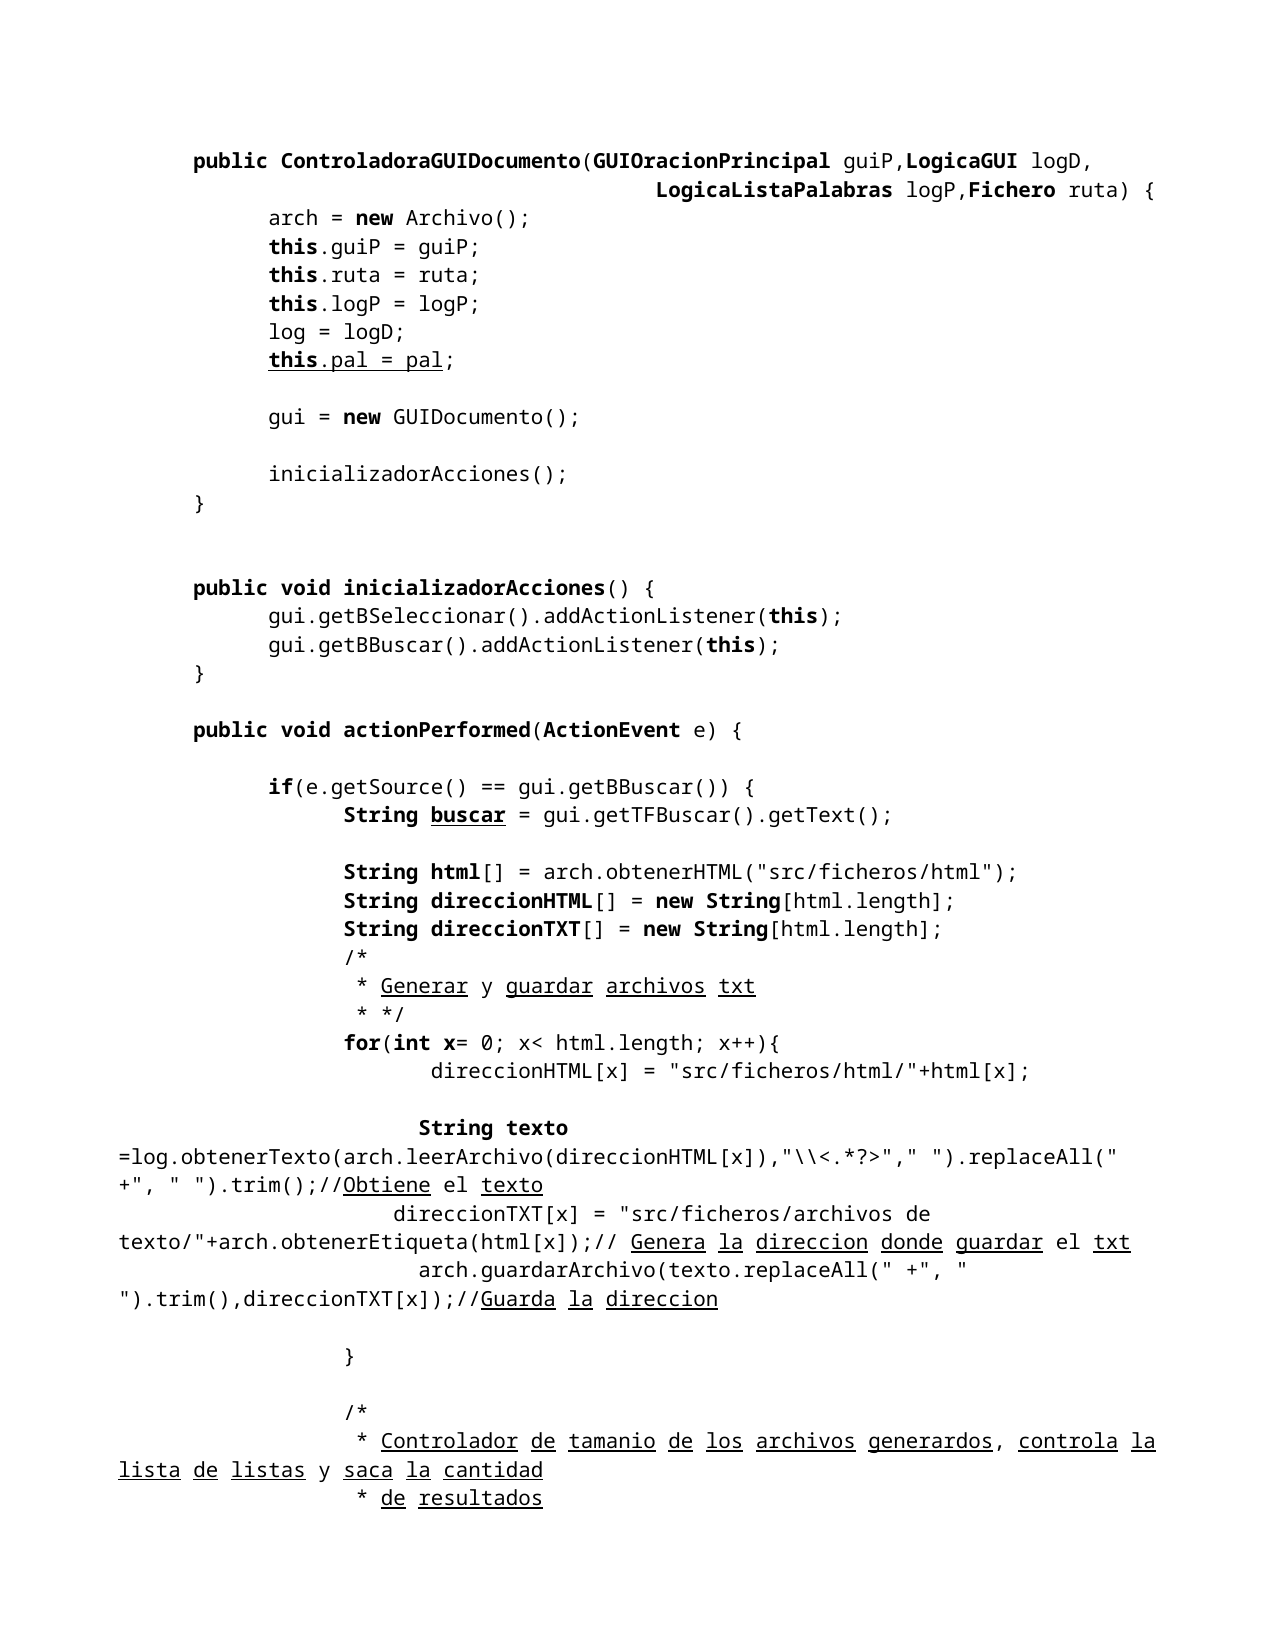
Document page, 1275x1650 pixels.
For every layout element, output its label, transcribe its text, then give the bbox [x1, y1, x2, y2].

text arch = new Archivo(); [118, 203, 1157, 232]
text * Generar y guardar archivos txt [118, 971, 1157, 1000]
text String html[] = arch.obtenerHTML("src/ficheros/html"); [118, 857, 1157, 886]
text String texto =log.obtenerTexto(arch.leerArchivo(direccionHTML[x]),"\\<.*?>"," ").replaceAll(" +", " ").trim();//Obtiene el texto [118, 1113, 1157, 1199]
text String direccionTXT[] = new String[html.length]; [118, 914, 1157, 943]
text arch.guardarArchivo(texto.replaceAll(" +", " ").trim(),direccionTXT[x]);//Guarda la direccion [118, 1256, 1157, 1312]
text this.pal = pal; [118, 346, 1157, 374]
text gui.getBSeleccionar().addActionListener(this); [118, 602, 1157, 630]
text log = logD; [118, 317, 1157, 346]
text * */ [118, 1000, 1157, 1028]
text if(e.getSource() == gui.getBBuscar()) { [118, 772, 1157, 801]
text LogicaListaPalabras logP,Fichero ruta) { [118, 175, 1157, 203]
text } [118, 1341, 1157, 1369]
text * Controlador de tamanio de los archivos generardos, controla la lista de listas y saca la cantidad [118, 1426, 1157, 1483]
text public ControladoraGUIDocumento(GUIOracionPrincipal guiP,LogicaGUI logD, [118, 147, 1157, 175]
text this.ruta = ruta; [118, 260, 1157, 289]
text public void inicializadorAcciones() { [118, 573, 1157, 602]
text /* [118, 943, 1157, 971]
text inicializadorAcciones(); [118, 459, 1157, 488]
text String buscar = gui.getTFBuscar().getText(); [118, 801, 1157, 829]
text gui.getBBuscar().addActionListener(this); [118, 630, 1157, 658]
text this.logP = logP; [118, 289, 1157, 317]
text this.guiP = guiP; [118, 232, 1157, 260]
text /* [118, 1398, 1157, 1426]
text public void actionPerformed(ActionEvent e) { [118, 715, 1157, 744]
text for(int x= 0; x< html.length; x++){ [118, 1028, 1157, 1057]
text * de resultados [118, 1483, 1157, 1512]
text gui = new GUIDocumento(); [118, 402, 1157, 431]
text } [118, 658, 1157, 687]
text String direccionHTML[] = new String[html.length]; [118, 886, 1157, 914]
text direccionHTML[x] = "src/ficheros/html/"+html[x]; [118, 1057, 1157, 1085]
text } [118, 488, 1157, 516]
text direccionTXT[x] = "src/ficheros/archivos de texto/"+arch.obtenerEtiqueta(html[x]);// Genera la direccion donde guardar el txt [118, 1199, 1157, 1256]
